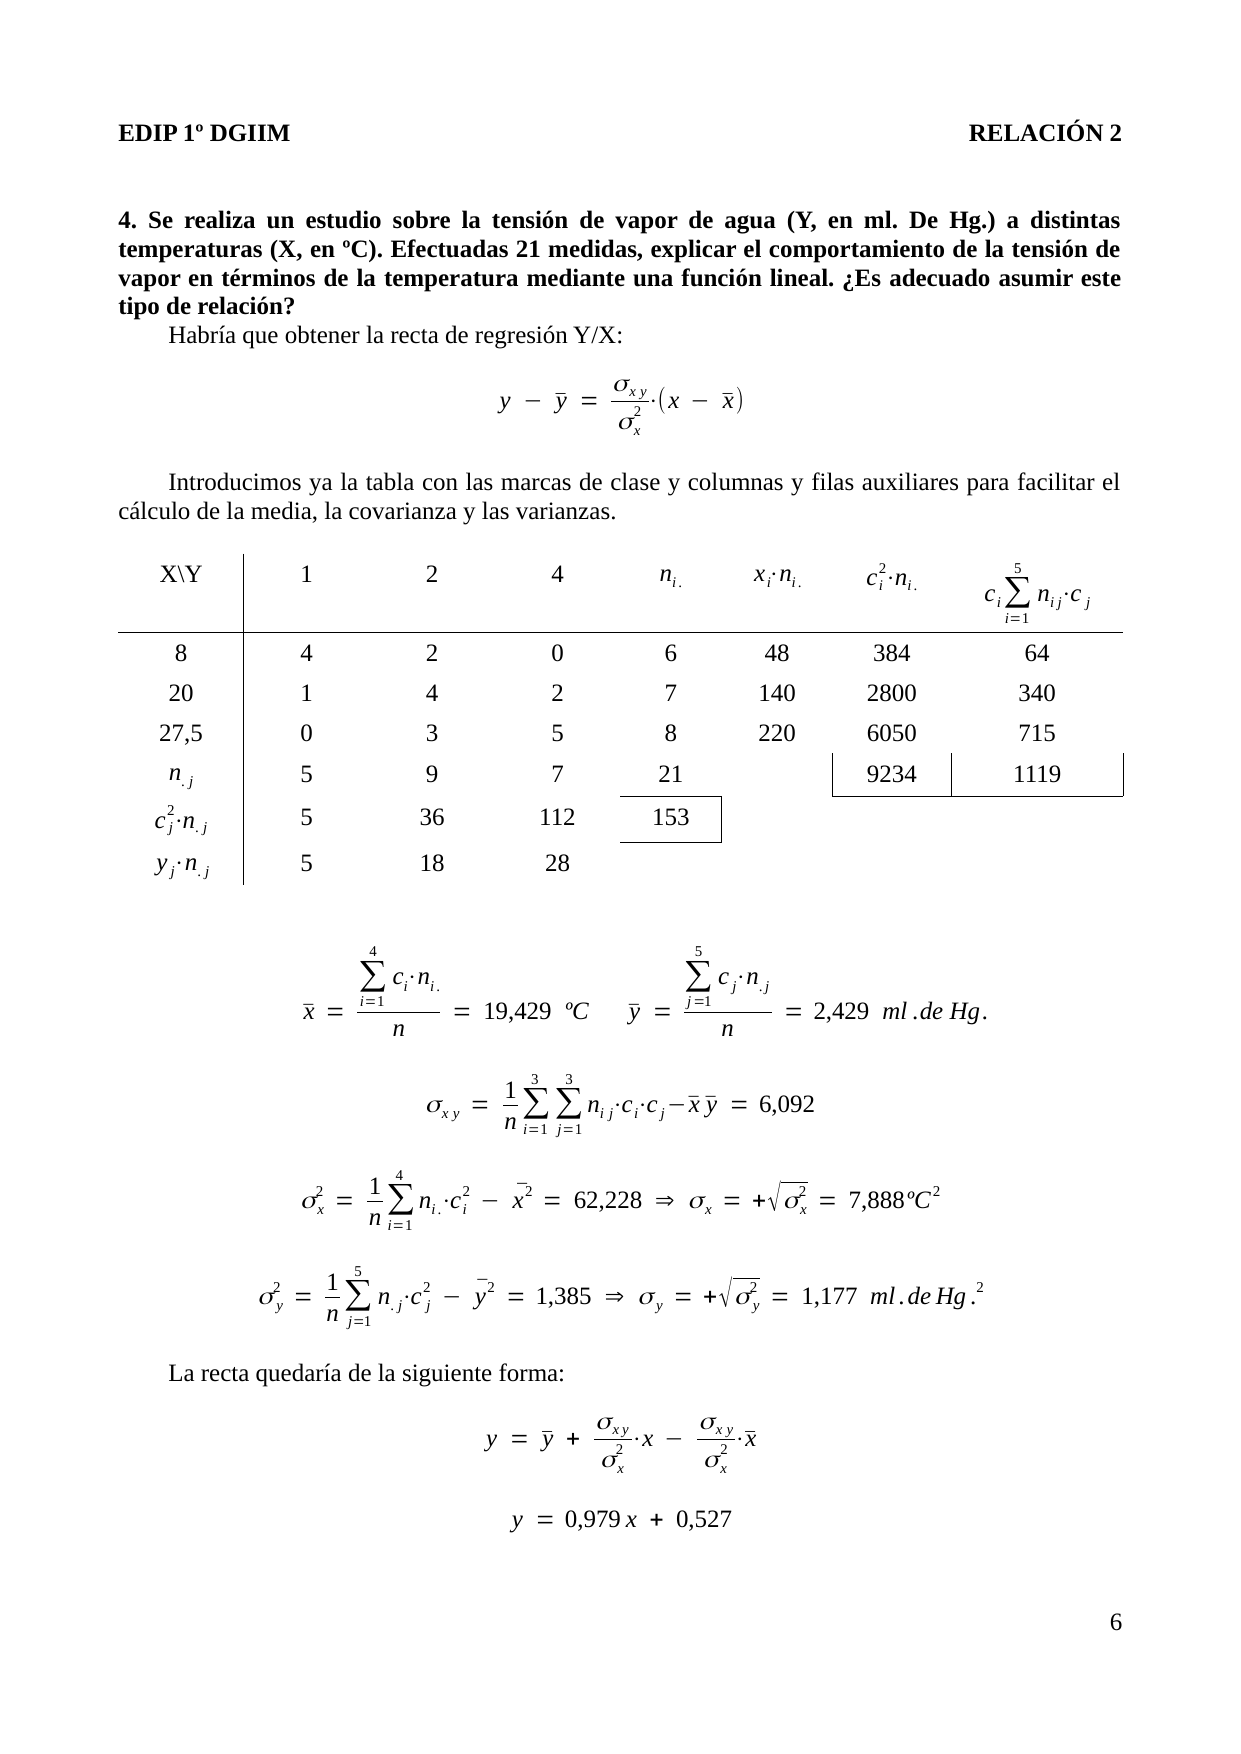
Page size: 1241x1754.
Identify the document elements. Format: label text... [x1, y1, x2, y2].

table_cell [832, 797, 951, 842]
table_cell [118, 842, 243, 885]
table_cell 5 [495, 713, 620, 753]
table_cell 2800 [832, 673, 951, 713]
text La recta quedaría de la siguiente forma: [118, 1358, 1122, 1387]
table_cell 8 [118, 633, 243, 673]
table_cell 20 [118, 673, 243, 713]
table_header 4 [495, 554, 620, 632]
table_cell 5 [244, 796, 369, 842]
table_cell 27,5 [118, 713, 243, 753]
table_cell 0 [244, 713, 369, 753]
table_cell 28 [495, 842, 620, 885]
table_cell [118, 753, 243, 796]
table_cell 6050 [832, 713, 951, 753]
table_cell 9234 [833, 753, 951, 796]
table_cell 4 [244, 633, 369, 673]
table_cell 153 [620, 797, 721, 842]
table_cell 7 [620, 673, 721, 713]
table_cell [951, 797, 1123, 842]
table_cell [118, 796, 243, 842]
table_cell [721, 842, 832, 885]
table_cell 3 [369, 713, 494, 753]
table_cell 6 [620, 633, 721, 673]
table_cell 5 [244, 842, 369, 885]
table_cell 1 [244, 673, 369, 713]
table_cell 48 [721, 633, 832, 673]
table_cell 5 [244, 753, 369, 796]
table_cell 2 [495, 673, 620, 713]
table_cell 384 [832, 633, 951, 673]
table_cell 21 [620, 753, 721, 796]
table_cell 9 [369, 753, 494, 796]
table_cell 340 [951, 673, 1123, 713]
table_cell 0 [495, 633, 620, 673]
text Introducimos ya la tabla con las marcas de clase y columnas y filas auxiliares para facilitar el cálculo de la media, la covarianza y las varianzas. [118, 467, 1122, 525]
table_cell 715 [951, 713, 1123, 753]
table_cell [620, 843, 721, 885]
table_cell 4 [369, 673, 494, 713]
table_cell 112 [495, 796, 620, 842]
table_header [620, 554, 721, 632]
table_header 1 [244, 554, 369, 632]
table_cell 140 [721, 673, 832, 713]
table_cell 220 [721, 713, 832, 753]
table_cell 64 [951, 633, 1123, 673]
table_header [951, 554, 1123, 632]
table_cell 7 [495, 753, 620, 796]
text Habría que obtener la recta de regresión Y/X: [118, 320, 1122, 349]
table_cell [951, 842, 1123, 885]
table_cell [721, 753, 832, 796]
table_cell 1119 [952, 753, 1123, 796]
table_cell [722, 796, 832, 842]
table_header X\Y [118, 554, 243, 632]
table_header [721, 554, 832, 632]
table_header [832, 554, 951, 632]
table_cell 36 [369, 796, 494, 842]
table_header 2 [369, 554, 494, 632]
text 4. Se realiza un estudio sobre la tensión de vapor de agua (Y, en ml. De Hg.) a distintas temperaturas (X, en ºC). Efectuadas 21 medidas, explicar el comportamiento de la tensión de vapor en términos de la temperatura mediante una función lineal. ¿Es adecuado asumir este tipo de relación? [118, 205, 1122, 320]
table_cell 18 [369, 842, 494, 885]
table_cell [832, 842, 951, 885]
table_cell 8 [620, 713, 721, 753]
table_cell 2 [369, 633, 494, 673]
